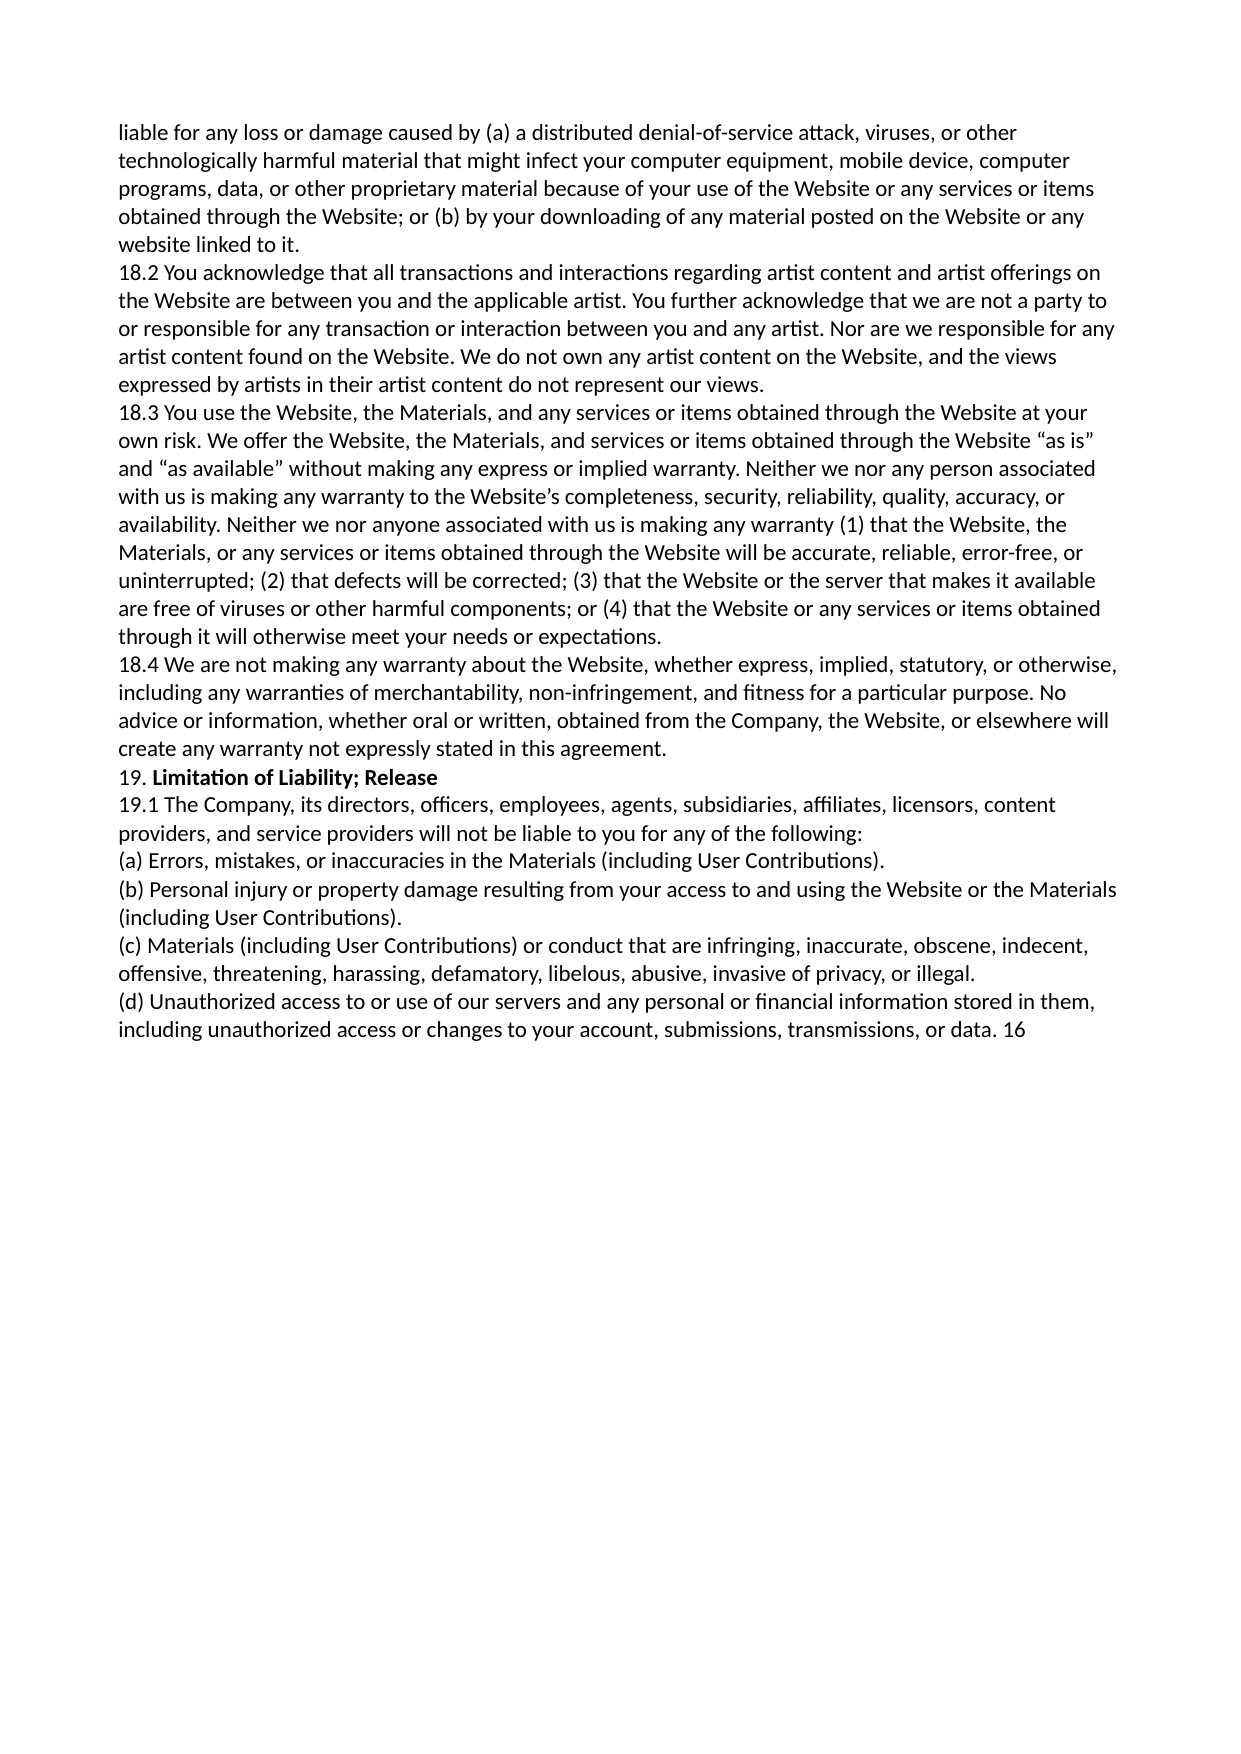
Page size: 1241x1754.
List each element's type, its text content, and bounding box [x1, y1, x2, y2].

text (b) Personal injury or property damage resulting from your access to and using the Website or the Materials (including User Contributions). [118, 875, 1122, 931]
text 18.2 You acknowledge that all transactions and interactions regarding artist content and artist offerings on the Website are between you and the applicable artist. You further acknowledge that we are not a party to or responsible for any transaction or interaction between you and any artist. Nor are we responsible for any artist content found on the Website. We do not own any artist content on the Website, and the views expressed by artists in their artist content do not represent our views. [118, 258, 1122, 398]
text (c) Materials (including User Contributions) or conduct that are infringing, inaccurate, obscene, indecent, offensive, threatening, harassing, defamatory, libelous, abusive, invasive of privacy, or illegal. [118, 931, 1122, 987]
text (a) Errors, mistakes, or inaccuracies in the Materials (including User Contributions). [118, 847, 1122, 875]
text liable for any loss or damage caused by (a) a distributed denial-of-service attack, viruses, or other technologically harmful material that might infect your computer equipment, mobile device, computer programs, data, or other proprietary material because of your use of the Website or any services or items obtained through the Website; or (b) by your downloading of any material posted on the Website or any website linked to it. [118, 118, 1122, 258]
text 18.4 We are not making any warranty about the Website, whether express, implied, statutory, or otherwise, including any warranties of merchantability, non-infringement, and fitness for a particular purpose. No advice or information, whether oral or written, obtained from the Company, the Website, or elsewhere will create any warranty not expressly stated in this agreement. [118, 651, 1122, 763]
text 19. Limitation of Liability; Release [118, 763, 1122, 791]
text (d) Unauthorized access to or use of our servers and any personal or financial information stored in them, including unauthorized access or changes to your account, submissions, transmissions, or data. 16 [118, 987, 1122, 1043]
text 19.1 The Company, its directors, officers, employees, agents, subsidiaries, affiliates, licensors, content providers, and service providers will not be liable to you for any of the following: [118, 791, 1122, 847]
text 18.3 You use the Website, the Materials, and any services or items obtained through the Website at your own risk. We offer the Website, the Materials, and services or items obtained through the Website “as is” and “as available” without making any express or implied warranty. Neither we nor any person associated with us is making any warranty to the Website’s completeness, security, reliability, quality, accuracy, or availability. Neither we nor anyone associated with us is making any warranty (1) that the Website, the Materials, or any services or items obtained through the Website will be accurate, reliable, error-free, or uninterrupted; (2) that defects will be corrected; (3) that the Website or the server that makes it available are free of viruses or other harmful components; or (4) that the Website or any services or items obtained through it will otherwise meet your needs or expectations. [118, 398, 1122, 651]
